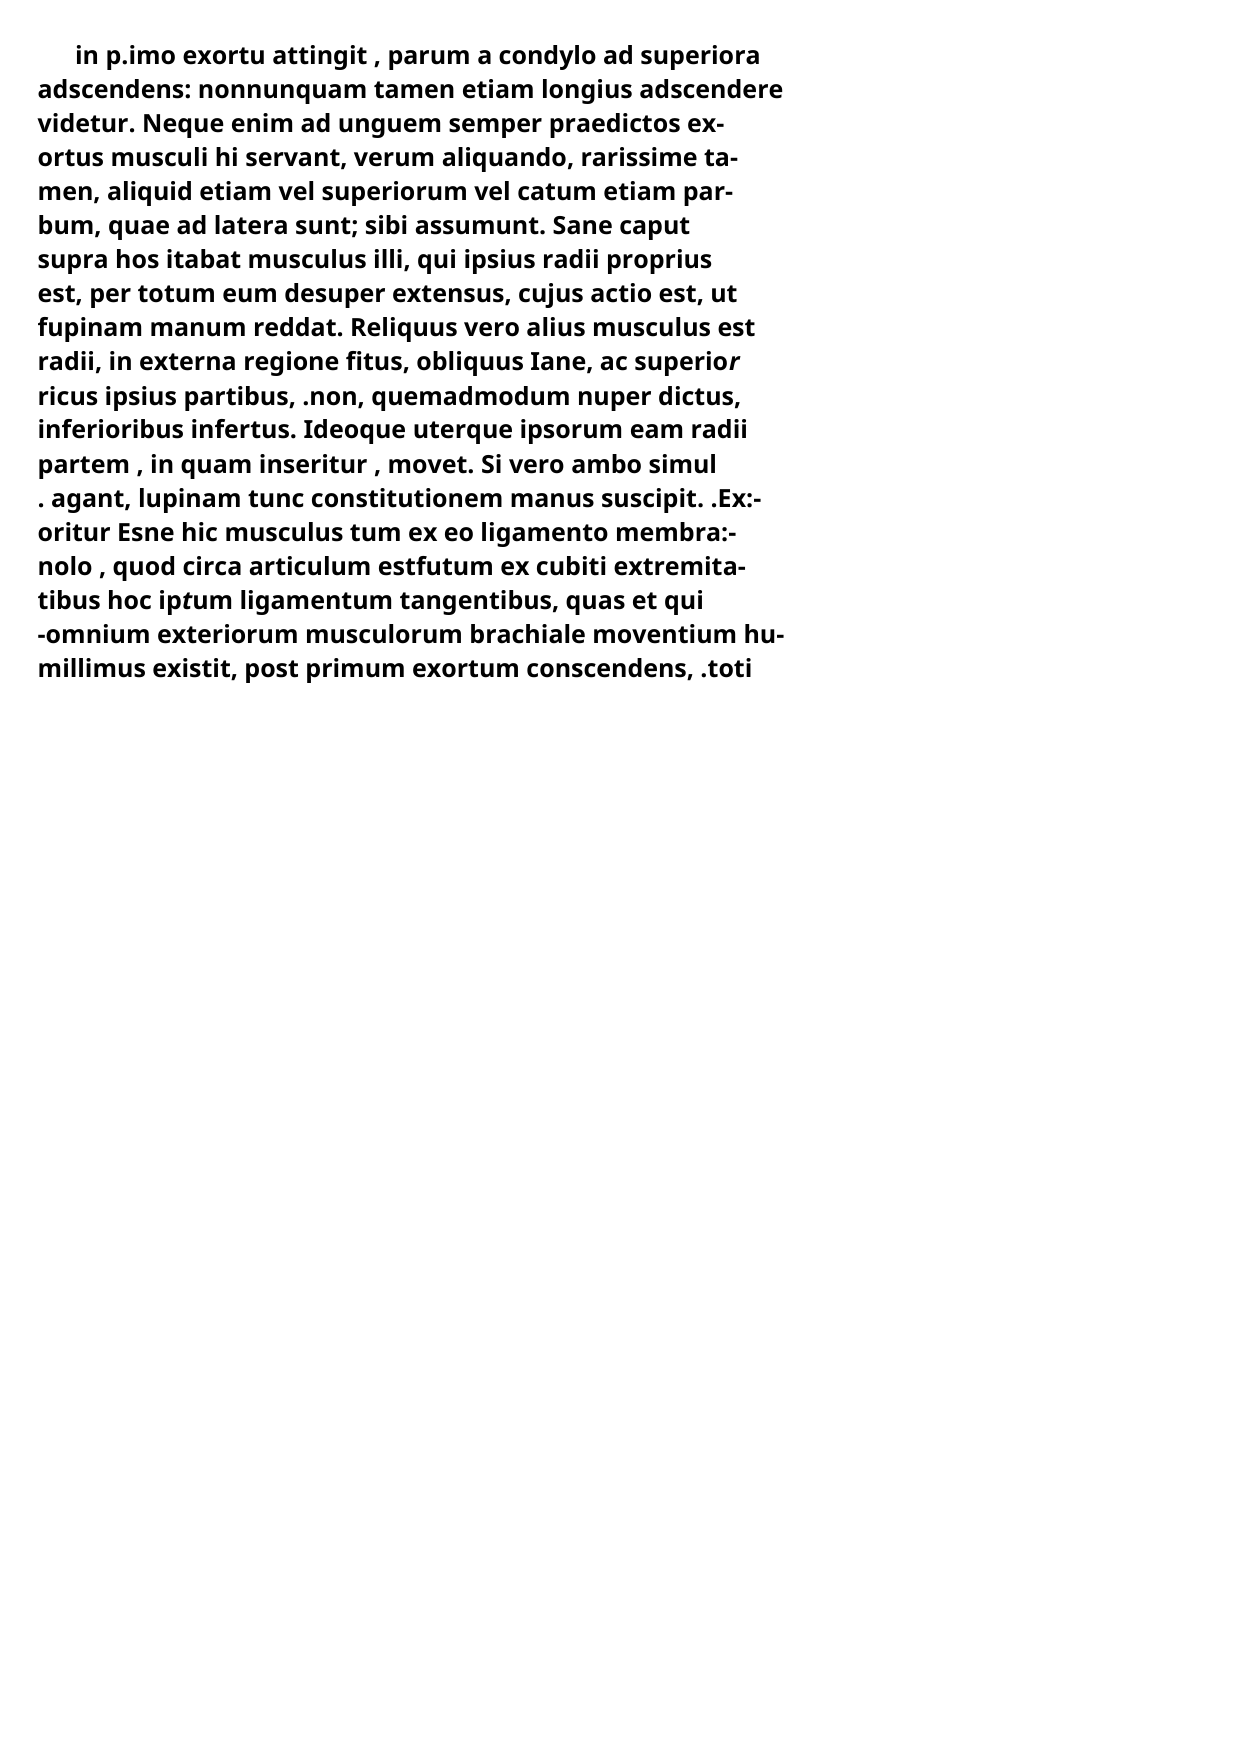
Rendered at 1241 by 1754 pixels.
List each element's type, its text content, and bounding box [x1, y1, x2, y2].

text in p.imo exortu attingit , parum a condylo ad superiora adscendens: nonnunquam tamen etiam longius adscendere videtur. Neque enim ad unguem semper praedictos ex- ortus musculi hi servant, verum aliquando, rarissime ta- men, aliquid etiam vel superiorum vel catum etiam par- bum, quae ad latera sunt; sibi assumunt. Sane caput supra hos itabat musculus illi, qui ipsius radii proprius est, per totum eum desuper extensus, cujus actio est, ut fupinam manum reddat. Reliquus vero alius musculus est radii, in externa regione fitus, obliquus Iane, ac superior ricus ipsius partibus, .non, quemadmodum nuper dictus, inferioribus infertus. Ideoque uterque ipsorum eam radii partem , in quam inseritur , movet. Si vero ambo simul . agant, lupinam tunc constitutionem manus suscipit. .Ex:- oritur Esne hic musculus tum ex eo ligamento membra:- nolo , quod circa articulum estfutum ex cubiti extremita- tibus hoc iptum ligamentum tangentibus, quas et qui -omnium exteriorum musculorum brachiale moventium hu- millimus existit, post primum exortum conscendens, .toti [37, 37, 1203, 685]
